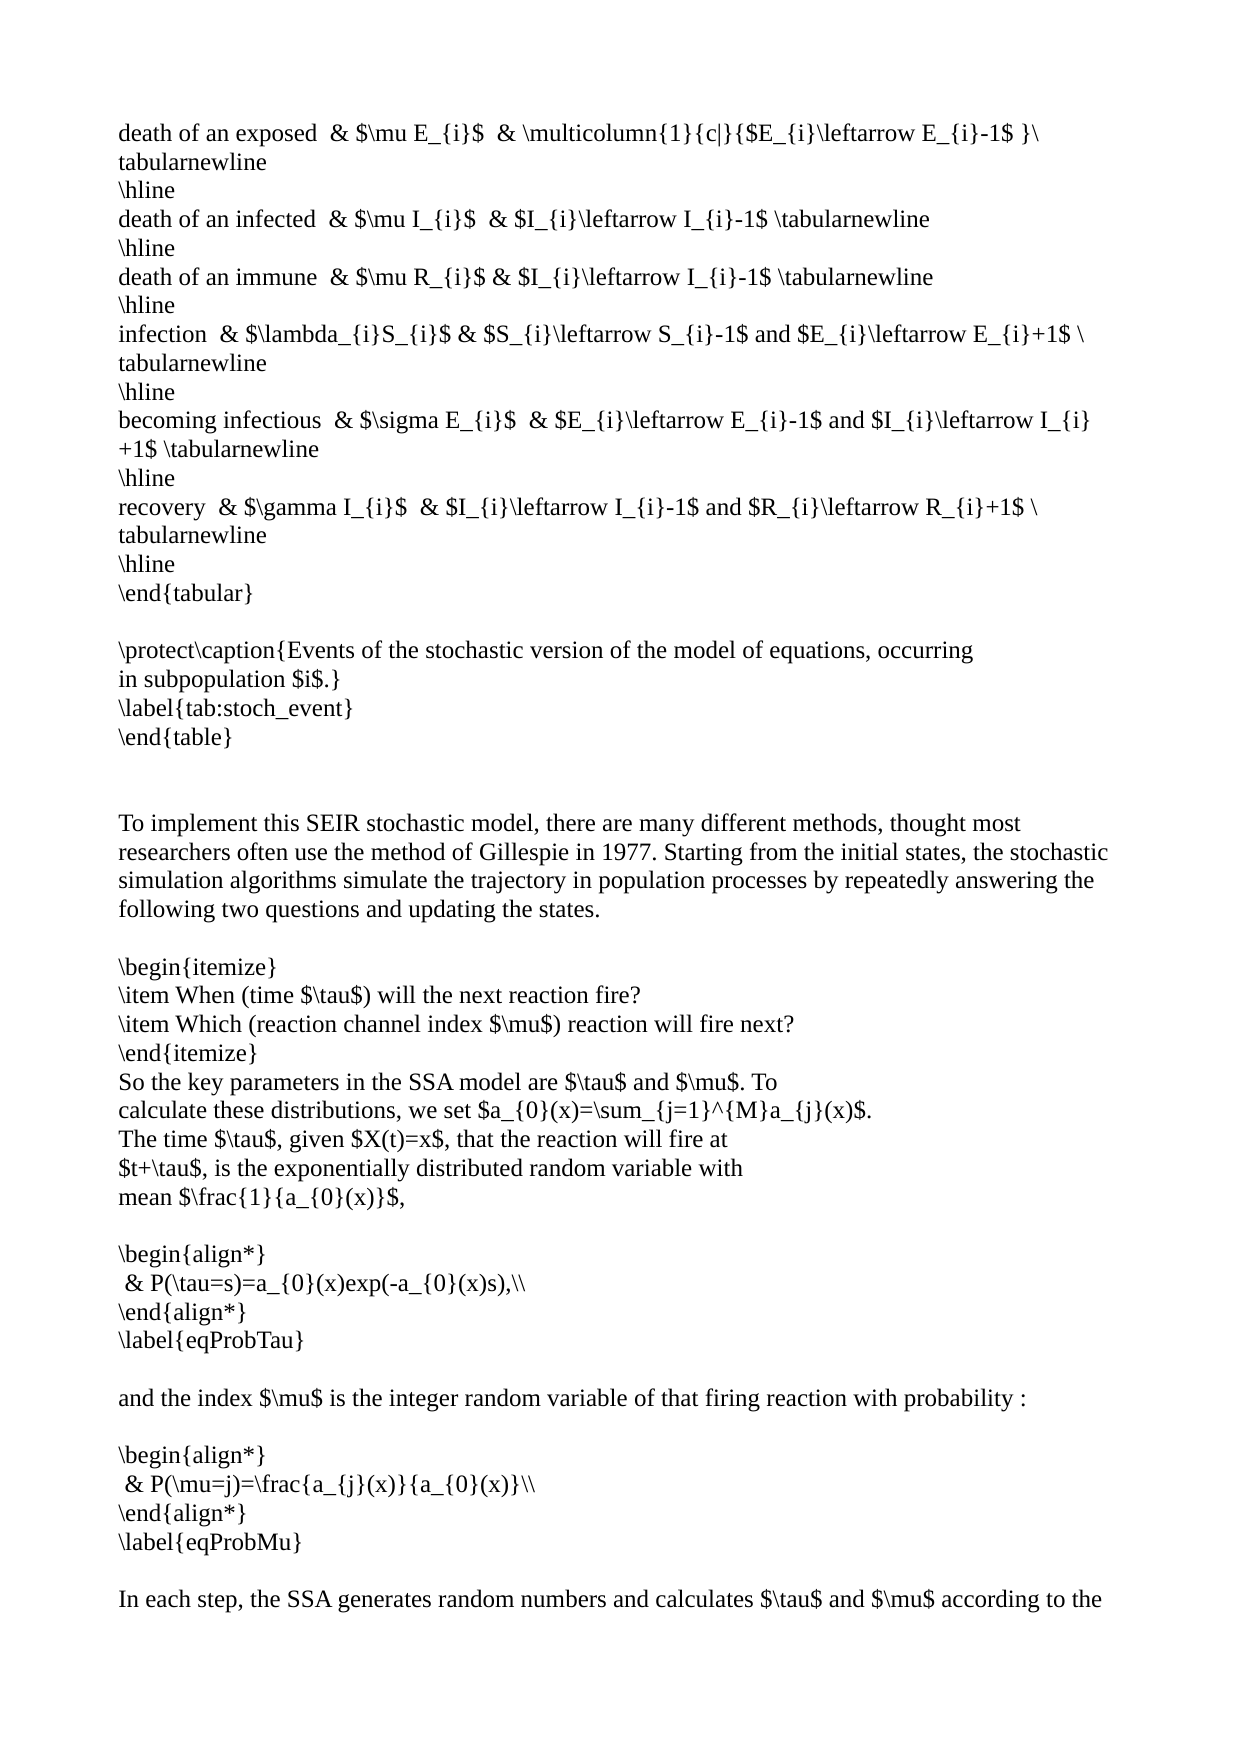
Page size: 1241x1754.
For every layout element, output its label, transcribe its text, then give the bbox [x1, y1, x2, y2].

text \label{tab:stoch_event} [118, 693, 1122, 722]
text \hline [118, 549, 1122, 578]
text \hline [118, 176, 1122, 204]
text and the index $\mu$ is the integer random variable of that firing reaction with probability : [118, 1383, 1122, 1412]
text infection & $\lambda_{i}S_{i}$ & $S_{i}\leftarrow S_{i}-1$ and $E_{i}\leftarrow E_{i}+1$ \tabularnewline [118, 319, 1122, 377]
text \begin{align*} [118, 1441, 1122, 1469]
text \protect\caption{Events of the stochastic version of the model of equations, occurring [118, 636, 1122, 664]
text \end{align*} [118, 1297, 1122, 1326]
text So the key parameters in the SSA model are $\tau$ and $\mu$. To [118, 1067, 1122, 1096]
text \label{eqProbTau} [118, 1326, 1122, 1354]
text \end{itemize} [118, 1038, 1122, 1067]
text in subpopulation $i$.} [118, 664, 1122, 693]
text $t+\tau$, is the exponentially distributed random variable with [118, 1153, 1122, 1182]
text calculate these distributions, we set $a_{0}(x)=\sum_{j=1}^{M}a_{j}(x)$. [118, 1096, 1122, 1124]
text \begin{align*} [118, 1239, 1122, 1268]
text becoming infectious & $\sigma E_{i}$ & $E_{i}\leftarrow E_{i}-1$ and $I_{i}\leftarrow I_{i}+1$ \tabularnewline [118, 406, 1122, 463]
text \hline [118, 377, 1122, 406]
text \item When (time $\tau$) will the next reaction fire? [118, 981, 1122, 1009]
text \hline [118, 291, 1122, 319]
text death of an immune & $\mu R_{i}$ & $I_{i}\leftarrow I_{i}-1$ \tabularnewline [118, 262, 1122, 291]
text \item Which (reaction channel index $\mu$) reaction will fire next? [118, 1009, 1122, 1038]
text In each step, the SSA generates random numbers and calculates $\tau$ and $\mu$ according to the [118, 1584, 1122, 1613]
text \label{eqProbMu} [118, 1527, 1122, 1556]
text death of an exposed & $\mu E_{i}$ & \multicolumn{1}{c|}{$E_{i}\leftarrow E_{i}-1$ }\tabularnewline [118, 118, 1122, 176]
text recovery & $\gamma I_{i}$ & $I_{i}\leftarrow I_{i}-1$ and $R_{i}\leftarrow R_{i}+1$ \tabularnewline [118, 492, 1122, 549]
text \hline [118, 463, 1122, 492]
text To implement this SEIR stochastic model, there are many different methods, thought most researchers often use the method of Gillespie in 1977. Starting from the initial states, the stochastic simulation algorithms simulate the trajectory in population processes by repeatedly answering the following two questions and updating the states. [118, 808, 1122, 923]
text & P(\mu=j)=\frac{a_{j}(x)}{a_{0}(x)}\\ [118, 1469, 1122, 1498]
text \end{table} [118, 722, 1122, 751]
text death of an infected & $\mu I_{i}$ & $I_{i}\leftarrow I_{i}-1$ \tabularnewline [118, 204, 1122, 233]
text mean $\frac{1}{a_{0}(x)}$, [118, 1182, 1122, 1211]
text \hline [118, 233, 1122, 262]
text The time $\tau$, given $X(t)=x$, that the reaction will fire at [118, 1124, 1122, 1153]
text & P(\tau=s)=a_{0}(x)exp(-a_{0}(x)s),\\ [118, 1268, 1122, 1297]
text \end{tabular} [118, 578, 1122, 607]
text \begin{itemize} [118, 952, 1122, 981]
text \end{align*} [118, 1498, 1122, 1527]
